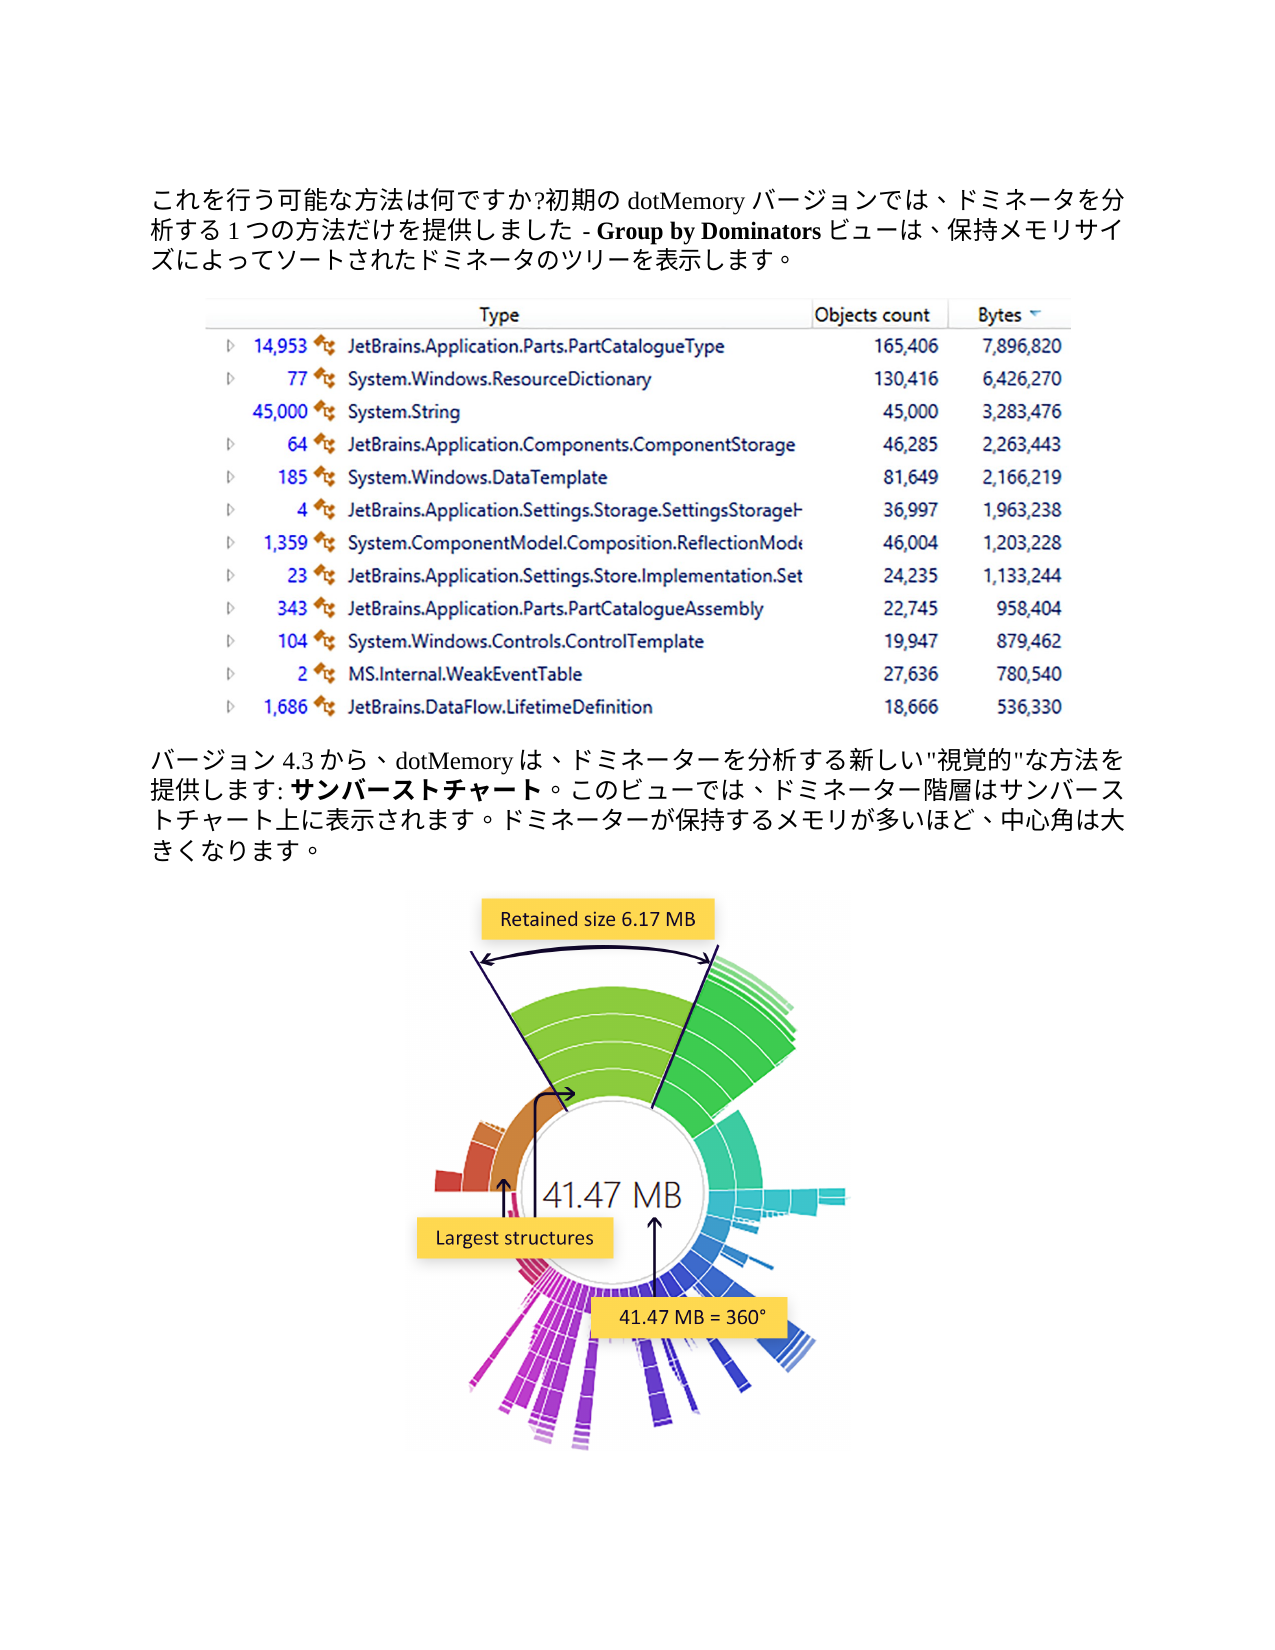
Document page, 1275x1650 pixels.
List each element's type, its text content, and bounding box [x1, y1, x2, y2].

text バージョン4.3から、dotMemoryは、ドミネーターを分析する新しい"視覚的"な方法を提供します: サンバーストチャート。このビューでは、ドミネーター階層はサンバーストチャート上に表示されます。ドミネーターが保持するメモリが多いほど、中心角は大きくなります。 [150, 746, 1126, 865]
text これを行う可能な方法は何ですか?初期のdotMemoryバージョンでは、ドミネータを分析する1つの方法だけを提供しました - Group by Dominatorsビューは、保持メモリサイズによってソートされたドミネータのツリーを表示します。 [150, 186, 1126, 275]
picture [405, 890, 852, 1451]
picture [204, 298, 1071, 721]
